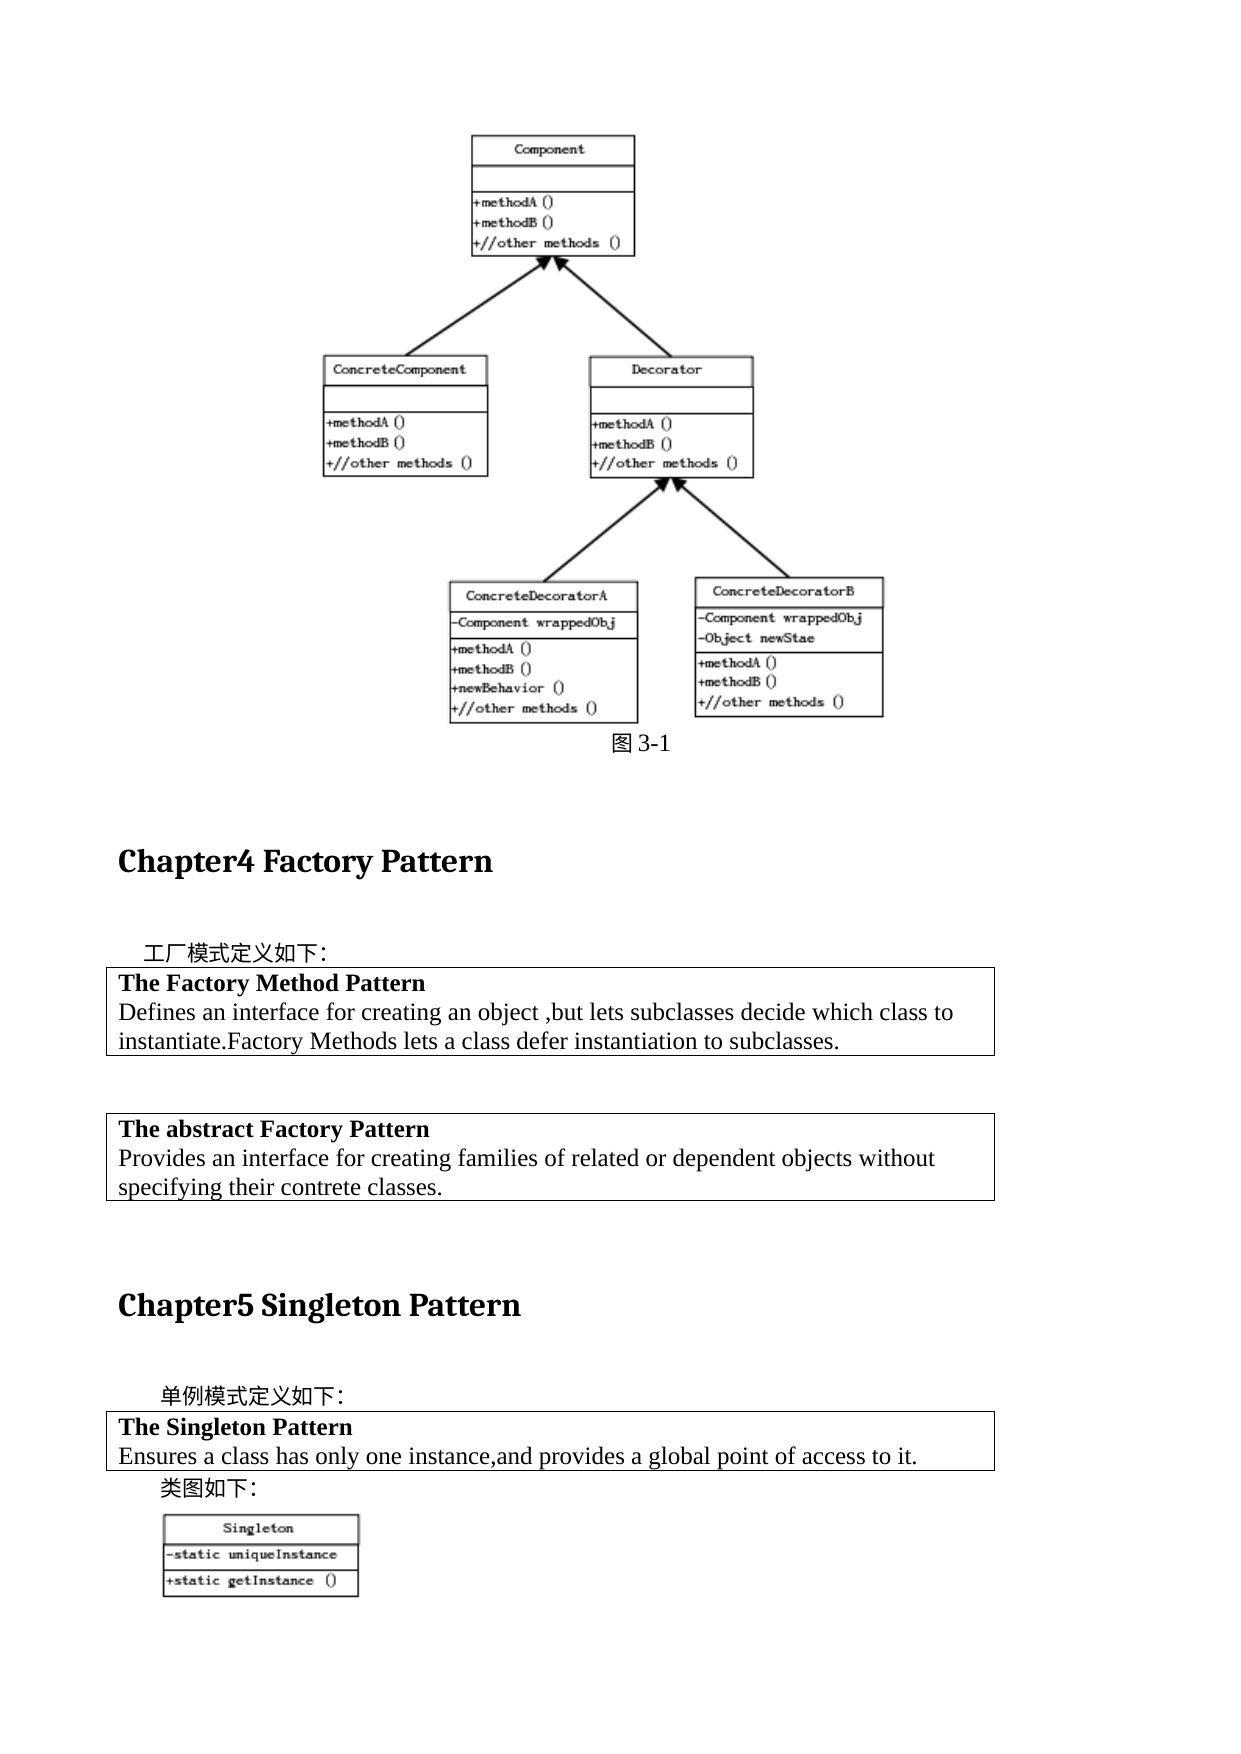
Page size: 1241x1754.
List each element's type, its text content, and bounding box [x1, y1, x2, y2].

subtitle Chapter5 Singleton Pattern [118, 1286, 1122, 1324]
table_header The abstract Factory Pattern Provides an interface for creating families of related or dependent objects without specifying their contrete classes. [107, 1114, 994, 1200]
subtitle Chapter4 Factory Pattern [118, 842, 1122, 881]
table_header The Factory Method Pattern Defines an interface for creating an object ,but lets subclasses decide which class to instantiate.Factory Methods lets a class defer instantiation to subclasses. [107, 968, 994, 1054]
table_header The Singleton Pattern Ensures a class has only one instance,and provides a global point of access to it. [107, 1412, 994, 1469]
text 类图如下： [118, 1471, 1122, 1502]
text 工厂模式定义如下： [118, 936, 1122, 967]
text 图3-1 [118, 726, 1122, 758]
text 单例模式定义如下： [118, 1379, 1122, 1411]
